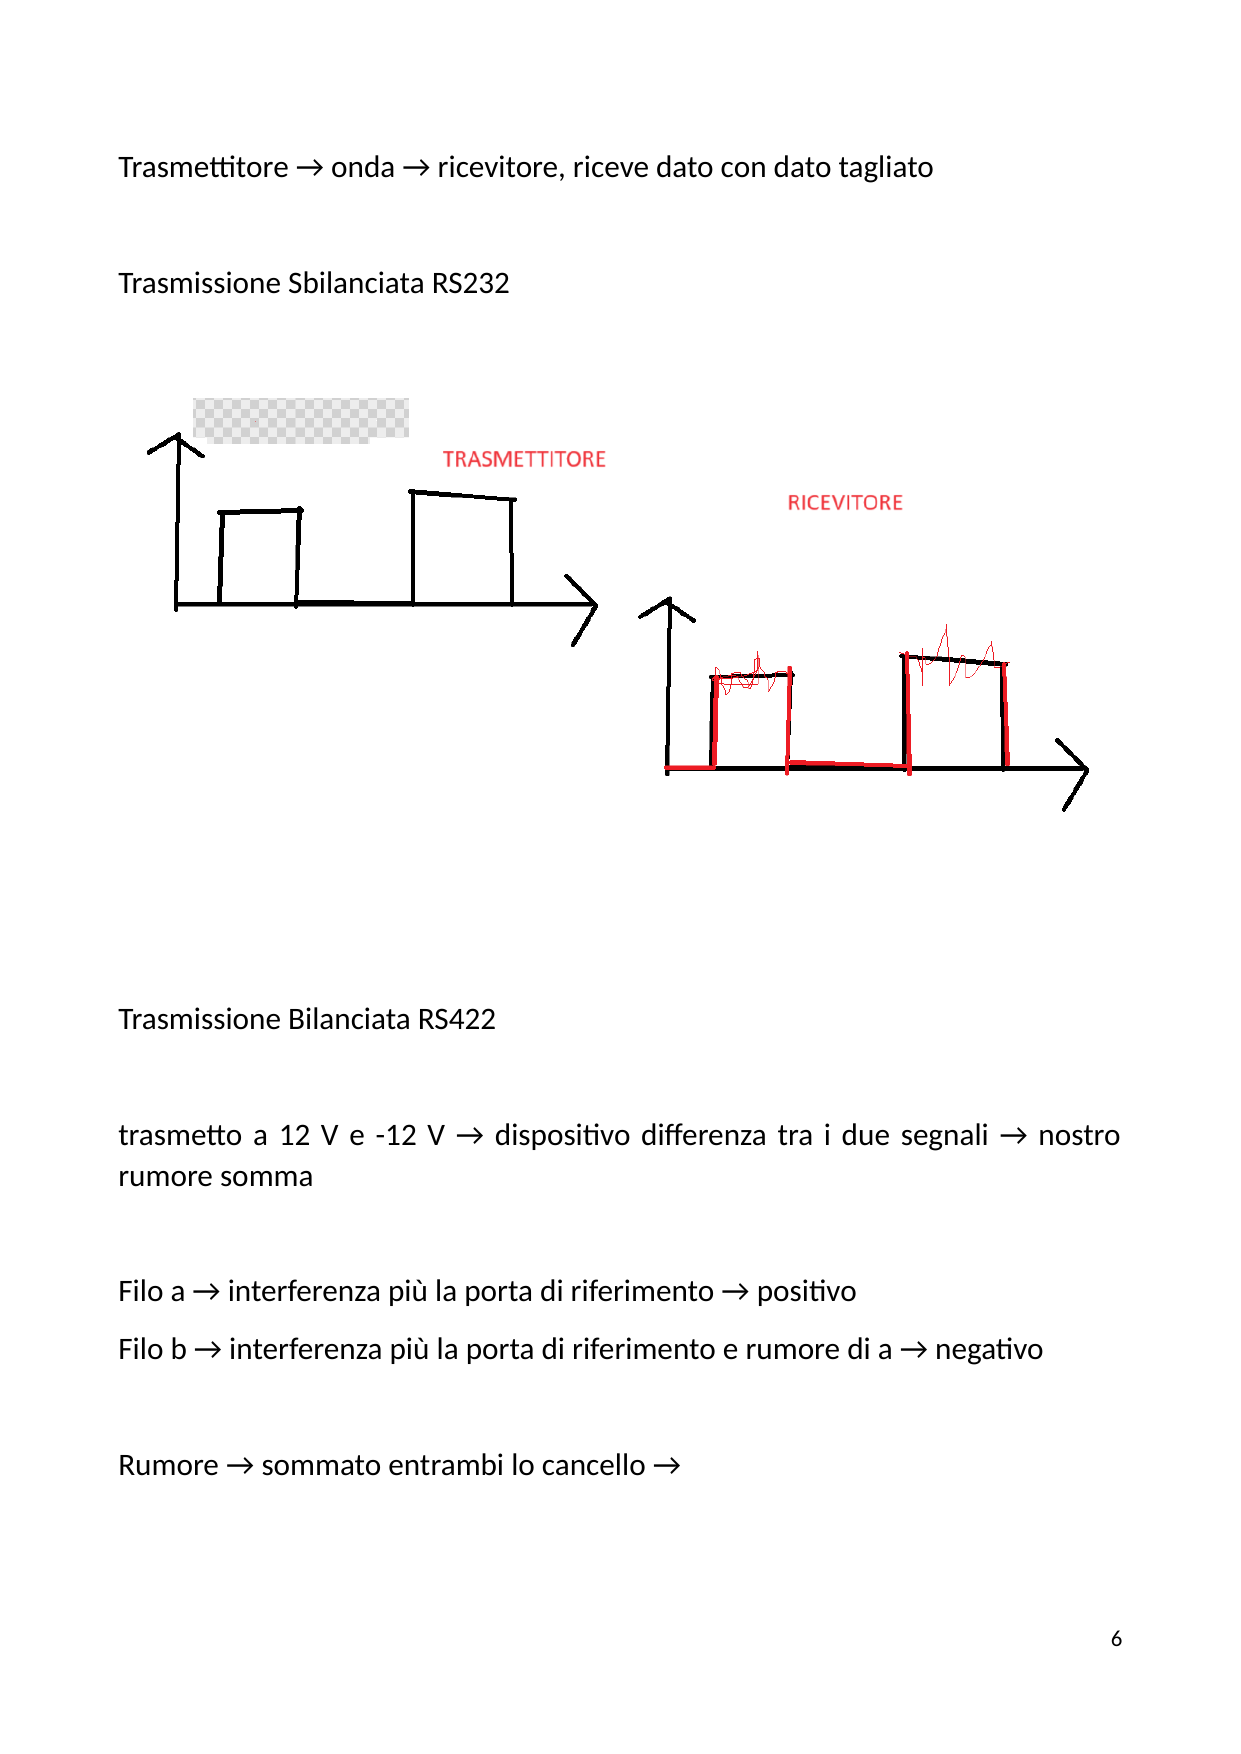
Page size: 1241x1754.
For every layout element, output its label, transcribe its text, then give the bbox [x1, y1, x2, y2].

text Filo a → interferenza più la porta di riferimento → positivo [118, 1271, 1122, 1309]
text Rumore → sommato entrambi lo cancello → [118, 1445, 1122, 1483]
text Filo b → interferenza più la porta di riferimento e rumore di a → negativo [118, 1329, 1122, 1367]
text Trasmissione Bilanciata RS422 [118, 999, 1122, 1037]
text trasmetto a 12 V e -12 V → dispositivo differenza tra i due segnali → nostro rumore somma [118, 1114, 1122, 1194]
picture [118, 378, 1123, 861]
text Trasmissione Sbilanciata RS232 [118, 263, 1122, 301]
text Trasmettitore → onda → ricevitore, riceve dato con dato tagliato [118, 148, 1122, 186]
